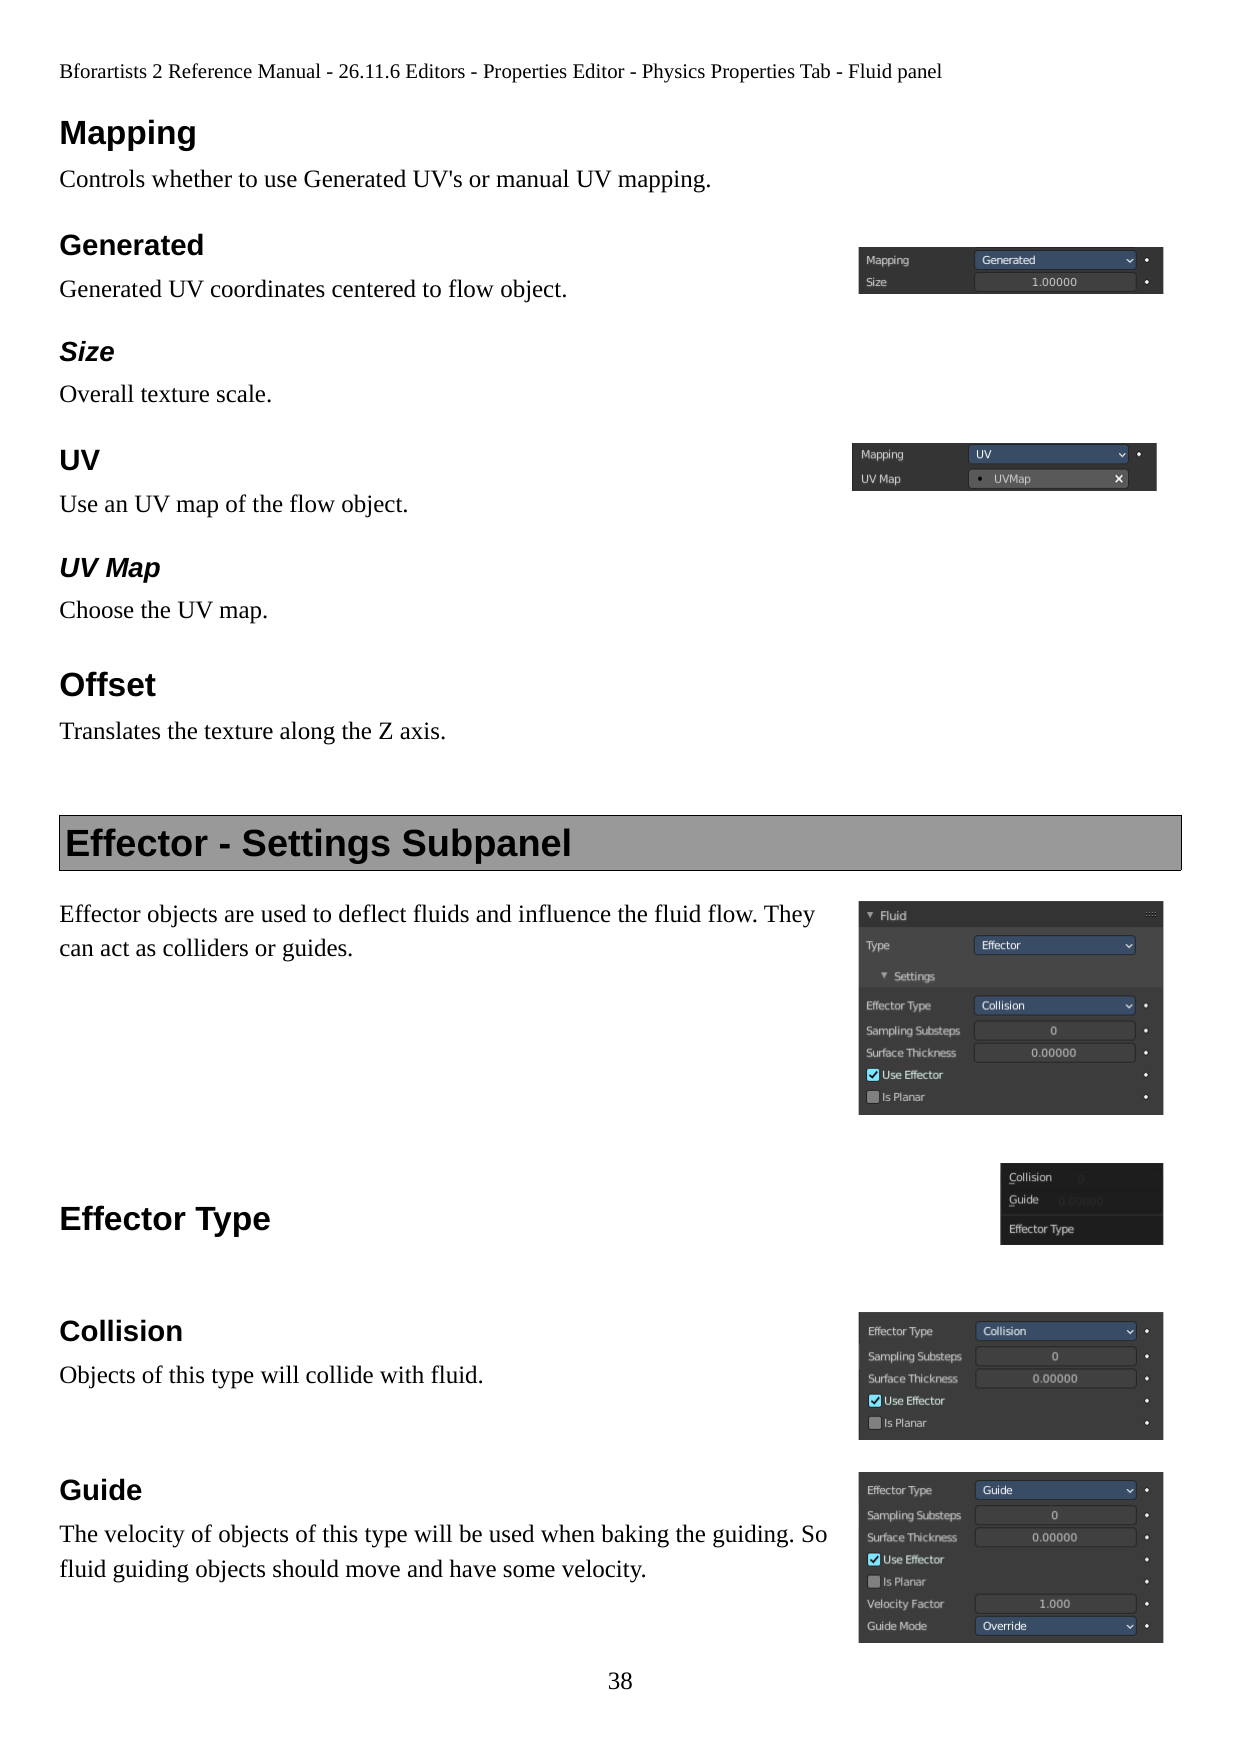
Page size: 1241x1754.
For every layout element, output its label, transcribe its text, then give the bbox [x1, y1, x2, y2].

subtitle Offset [59, 665, 1181, 704]
subtitle Generated [59, 227, 1181, 261]
text Objects of this type will collide with fluid. [59, 1360, 858, 1389]
subtitle Guide [59, 1473, 858, 1507]
text Use an UV map of the flow object. [59, 489, 1181, 518]
subtitle [1164, 1473, 1181, 1507]
picture [1000, 1163, 1164, 1245]
text Choose the UV map. [59, 595, 1181, 624]
subtitle [1164, 1314, 1181, 1348]
subtitle UV [59, 443, 852, 477]
text Effector objects are used to deflect fluids and influence the fluid flow. They can act as colliders or guides. [59, 899, 1181, 962]
picture [858, 901, 1164, 1115]
subtitle Collision [59, 1314, 858, 1348]
text Generated UV coordinates centered to flow object. [59, 274, 1181, 302]
picture [858, 247, 1164, 294]
picture [858, 1312, 1164, 1440]
text The velocity of objects of this type will be used when baking the guiding. So fluid guiding objects should move and have some velocity. [59, 1519, 858, 1582]
text Controls whether to use Generated UV's or manual UV mapping. [59, 164, 1181, 192]
subtitle Mapping [59, 113, 1181, 151]
table_header Effector - Settings Subpanel [60, 816, 1181, 870]
subtitle Size [59, 335, 1181, 367]
text Overall texture scale. [59, 379, 1181, 408]
subtitle Effector Type [59, 1199, 1000, 1238]
picture [852, 443, 1157, 491]
subtitle UV Map [59, 551, 1181, 583]
text Translates the texture along the Z axis. [59, 716, 1181, 745]
picture [858, 1472, 1164, 1643]
subtitle [1157, 443, 1181, 477]
subtitle [1164, 1199, 1181, 1238]
